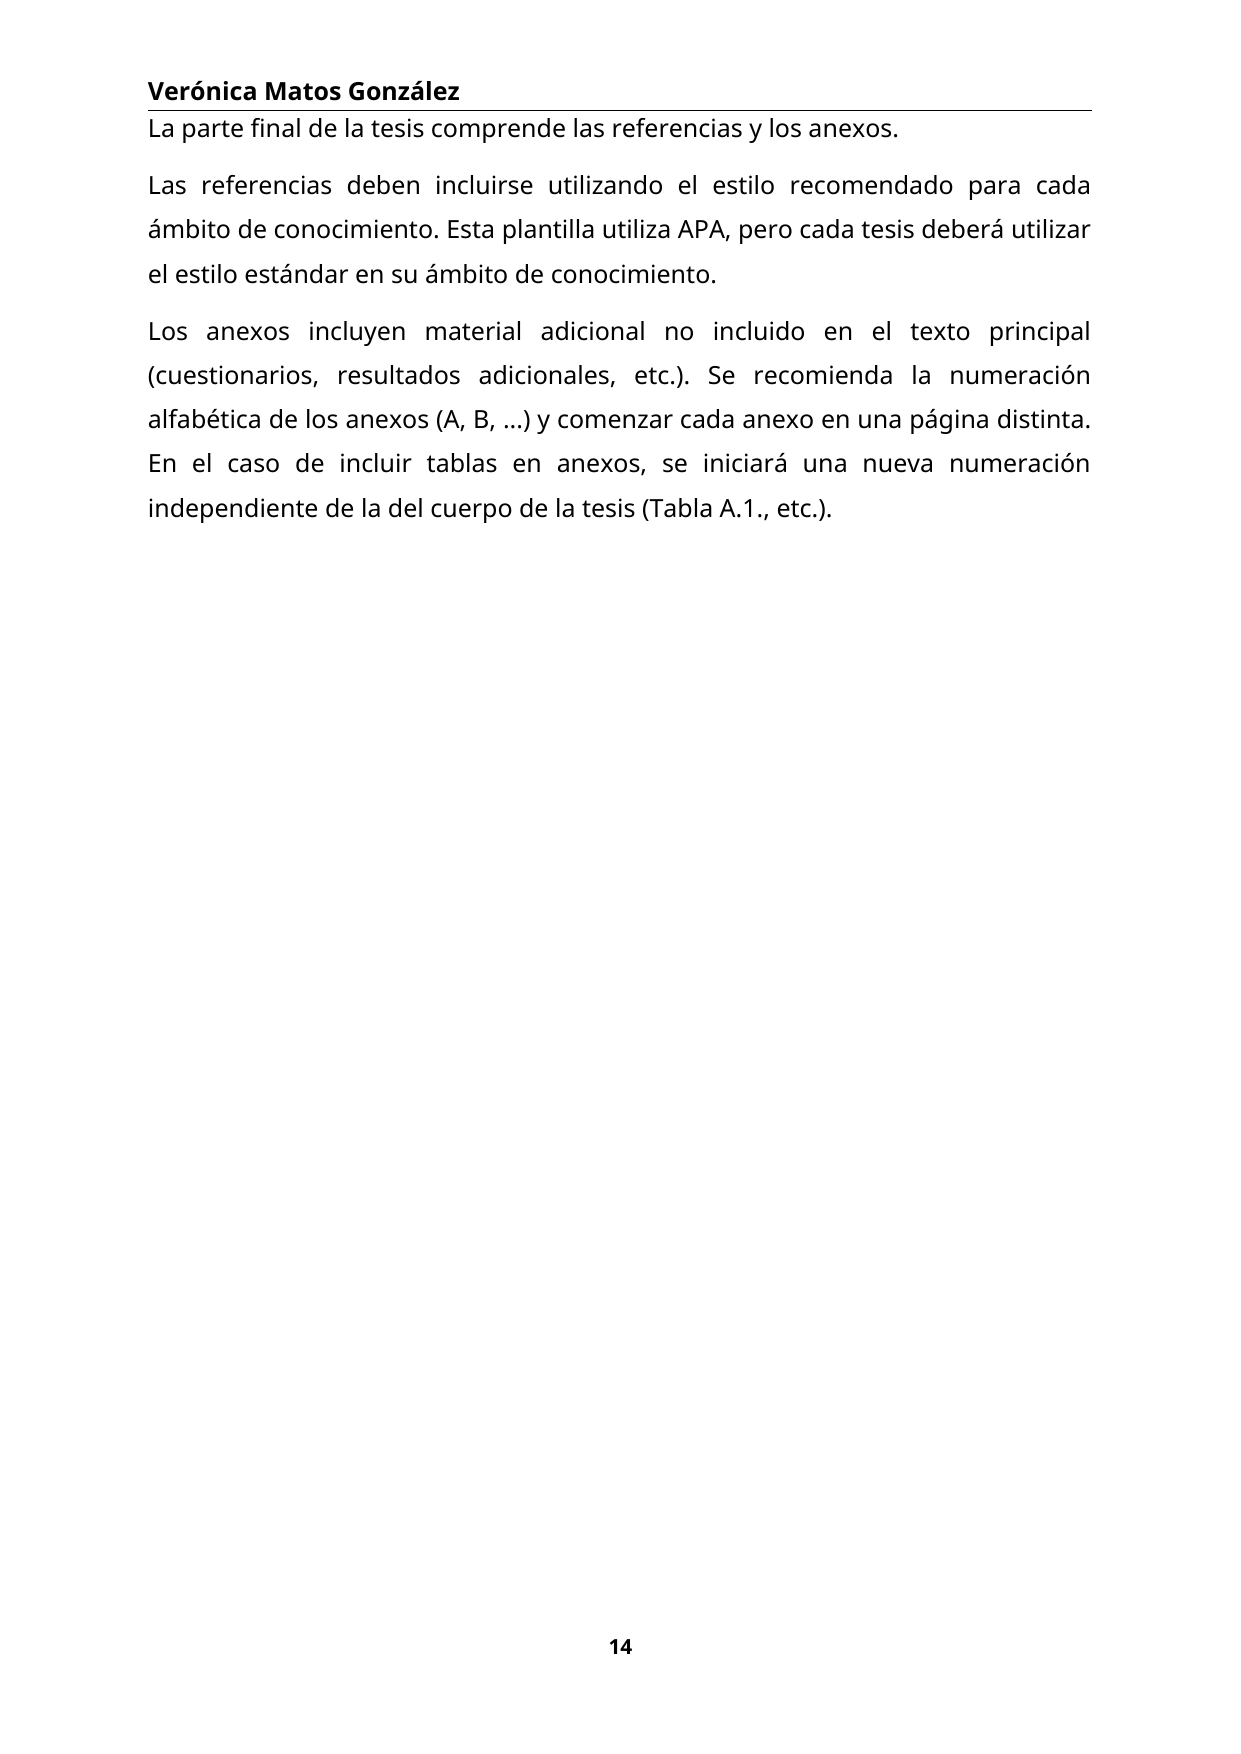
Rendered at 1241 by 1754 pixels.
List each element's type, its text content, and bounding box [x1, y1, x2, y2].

text Los anexos incluyen material adicional no incluido en el texto principal (cuestionarios, resultados adicionales, etc.). Se recomienda la numeración alfabética de los anexos (A, B, ...) y comenzar cada anexo en una página distinta. En el caso de incluir tablas en anexos, se iniciará una nueva numeración independiente de la del cuerpo de la tesis (Tabla A.1., etc.). [148, 313, 1092, 524]
text La parte final de la tesis comprende las referencias y los anexos. [148, 111, 1092, 145]
text Las referencias deben incluirse utilizando el estilo recomendado para cada ámbito de conocimiento. Esta plantilla utiliza APA, pero cada tesis deberá utilizar el estilo estándar en su ámbito de conocimiento. [148, 168, 1092, 290]
